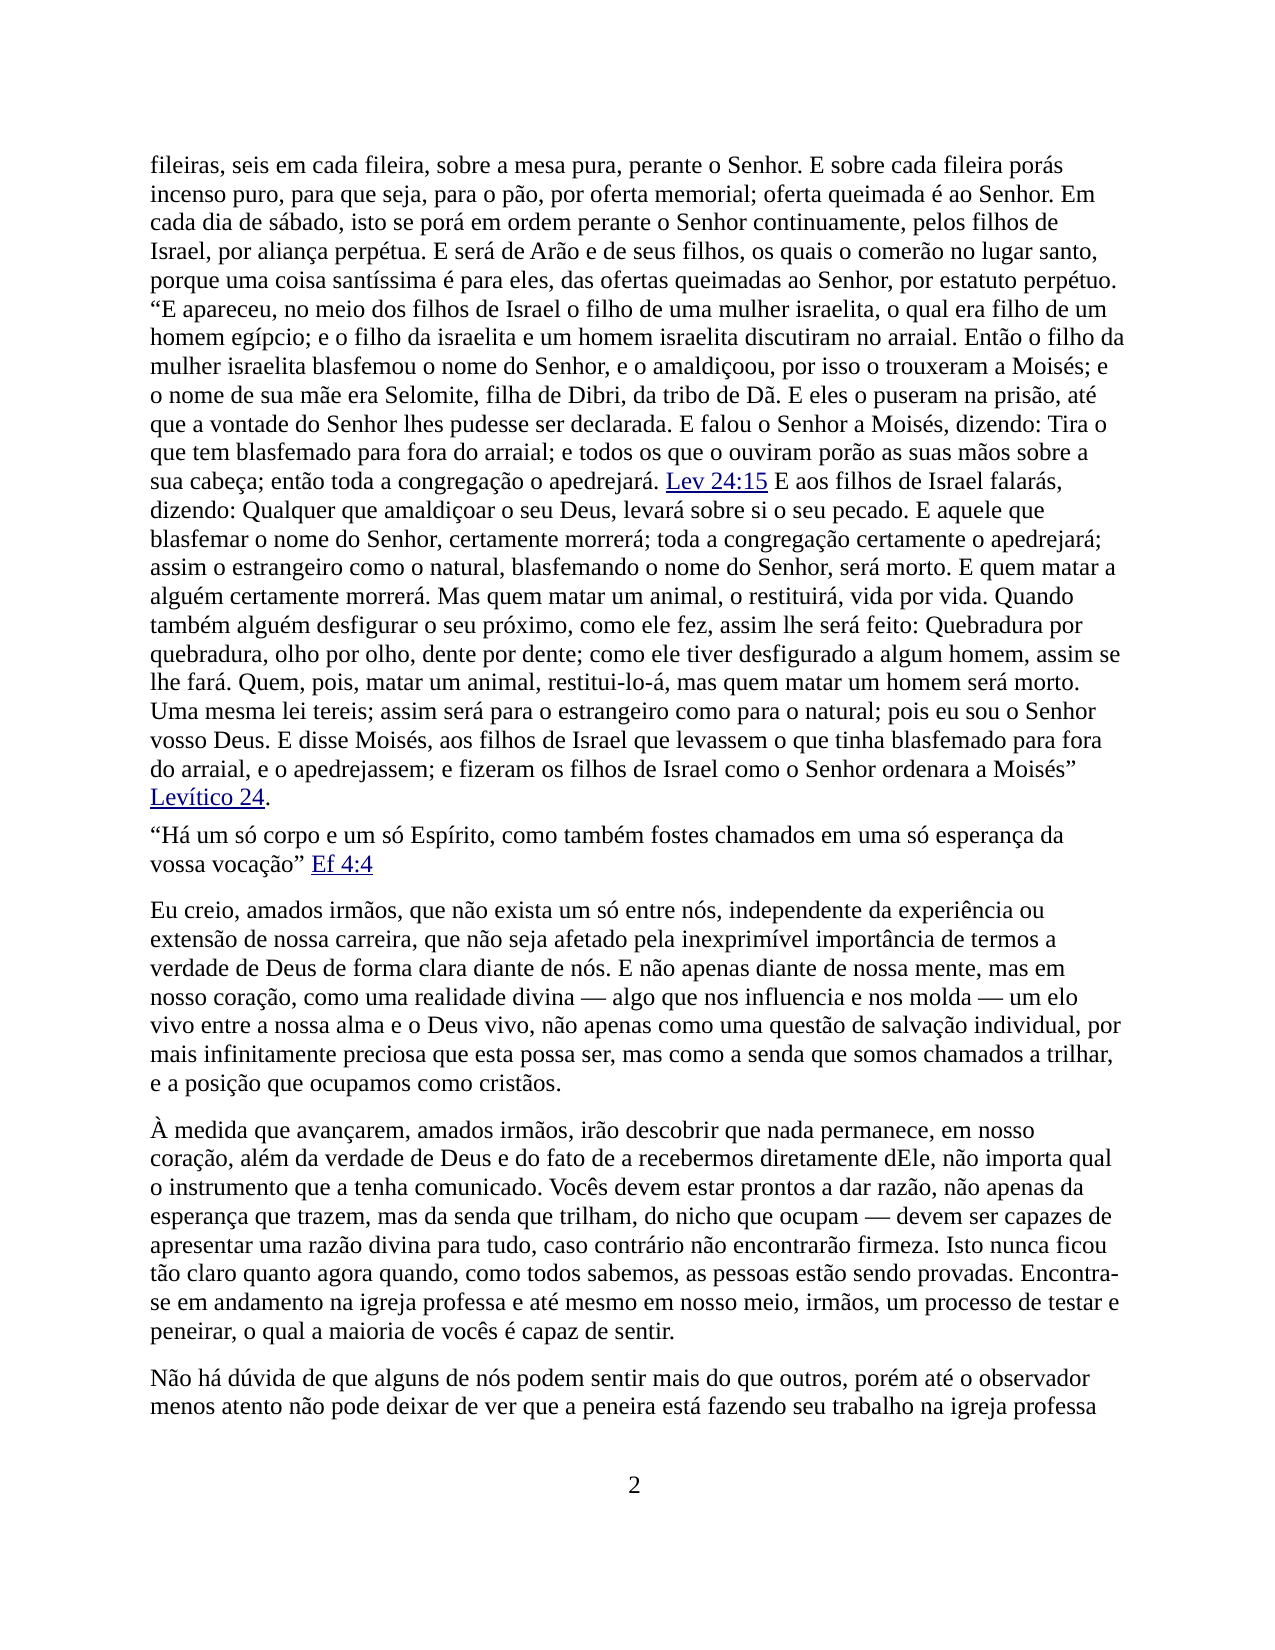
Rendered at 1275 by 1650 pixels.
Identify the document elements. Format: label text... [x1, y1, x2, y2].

text fileiras, seis em cada fileira, sobre a mesa pura, perante o Senhor. E sobre cada fileira porás incenso puro, para que seja, para o pão, por oferta memorial; oferta queimada é ao Senhor. Em cada dia de sábado, isto se porá em ordem perante o Senhor continuamente, pelos filhos de Israel, por aliança perpétua. E será de Arão e de seus filhos, os quais o comerão no lugar santo, porque uma coisa santíssima é para eles, das ofertas queimadas ao Senhor, por estatuto perpétuo. “E apareceu, no meio dos filhos de Israel o filho de uma mulher israelita, o qual era filho de um homem egípcio; e o filho da israelita e um homem israelita discutiram no arraial. Então o filho da mulher israelita blasfemou o nome do Senhor, e o amaldiçoou, por isso o trouxeram a Moisés; e o nome de sua mãe era Selomite, filha de Dibri, da tribo de Dã. E eles o puseram na prisão, até que a vontade do Senhor lhes pudesse ser declarada. E falou o Senhor a Moisés, dizendo: Tira o que tem blasfemado para fora do arraial; e todos os que o ouviram porão as suas mãos sobre a sua cabeça; então toda a congregação o apedrejará. Lev 24:15 E aos filhos de Israel falarás, dizendo: Qualquer que amaldiçoar o seu Deus, levará sobre si o seu pecado. E aquele que blasfemar o nome do Senhor, certamente morrerá; toda a congregação certamente o apedrejará; assim o estrangeiro como o natural, blasfemando o nome do Senhor, será morto. E quem matar a alguém certamente morrerá. Mas quem matar um animal, o restituirá, vida por vida. Quando também alguém desfigurar o seu próximo, como ele fez, assim lhe será feito: Quebradura por quebradura, olho por olho, dente por dente; como ele tiver desfigurado a algum homem, assim se lhe fará. Quem, pois, matar um animal, restitui-lo-á, mas quem matar um homem será morto. Uma mesma lei tereis; assim será para o estrangeiro como para o natural; pois eu sou o Senhor vosso Deus. E disse Moisés, aos filhos de Israel que levassem o que tinha blasfemado para fora do arraial, e o apedrejassem; e fizeram os filhos de Israel como o Senhor ordenara a Moisés” Levítico 24. [150, 150, 1125, 811]
text À medida que avançarem, amados irmãos, irão descobrir que nada permanece, em nosso coração, além da verdade de Deus e do fato de a recebermos diretamente dEle, não importa qual o instrumento que a tenha comunicado. Vocês devem estar prontos a dar razão, não apenas da esperança que trazem, mas da senda que trilham, do nicho que ocupam — devem ser capazes de apresentar uma razão divina para tudo, caso contrário não encontrarão firmeza. Isto nunca ficou tão claro quanto agora quando, como todos sabemos, as pessoas estão sendo provadas. Encontra-se em andamento na igreja professa e até mesmo em nosso meio, irmãos, um processo de testar e peneirar, o qual a maioria de vocês é capaz de sentir. [150, 1115, 1125, 1345]
text “Há um só corpo e um só Espírito, como também fostes chamados em uma só esperança da vossa vocação” Ef 4:4 [150, 820, 1125, 878]
text Eu creio, amados irmãos, que não exista um só entre nós, independente da experiência ou extensão de nossa carreira, que não seja afetado pela inexprimível importância de termos a verdade de Deus de forma clara diante de nós. E não apenas diante de nossa mente, mas em nosso coração, como uma realidade divina — algo que nos influencia e nos molda — um elo vivo entre a nossa alma e o Deus vivo, não apenas como uma questão de salvação individual, por mais infinitamente preciosa que esta possa ser, mas como a senda que somos chamados a trilhar, e a posição que ocupamos como cristãos. [150, 896, 1125, 1097]
text Não há dúvida de que alguns de nós podem sentir mais do que outros, porém até o observador menos atento não pode deixar de ver que a peneira está fazendo seu trabalho na igreja professa [150, 1363, 1125, 1420]
